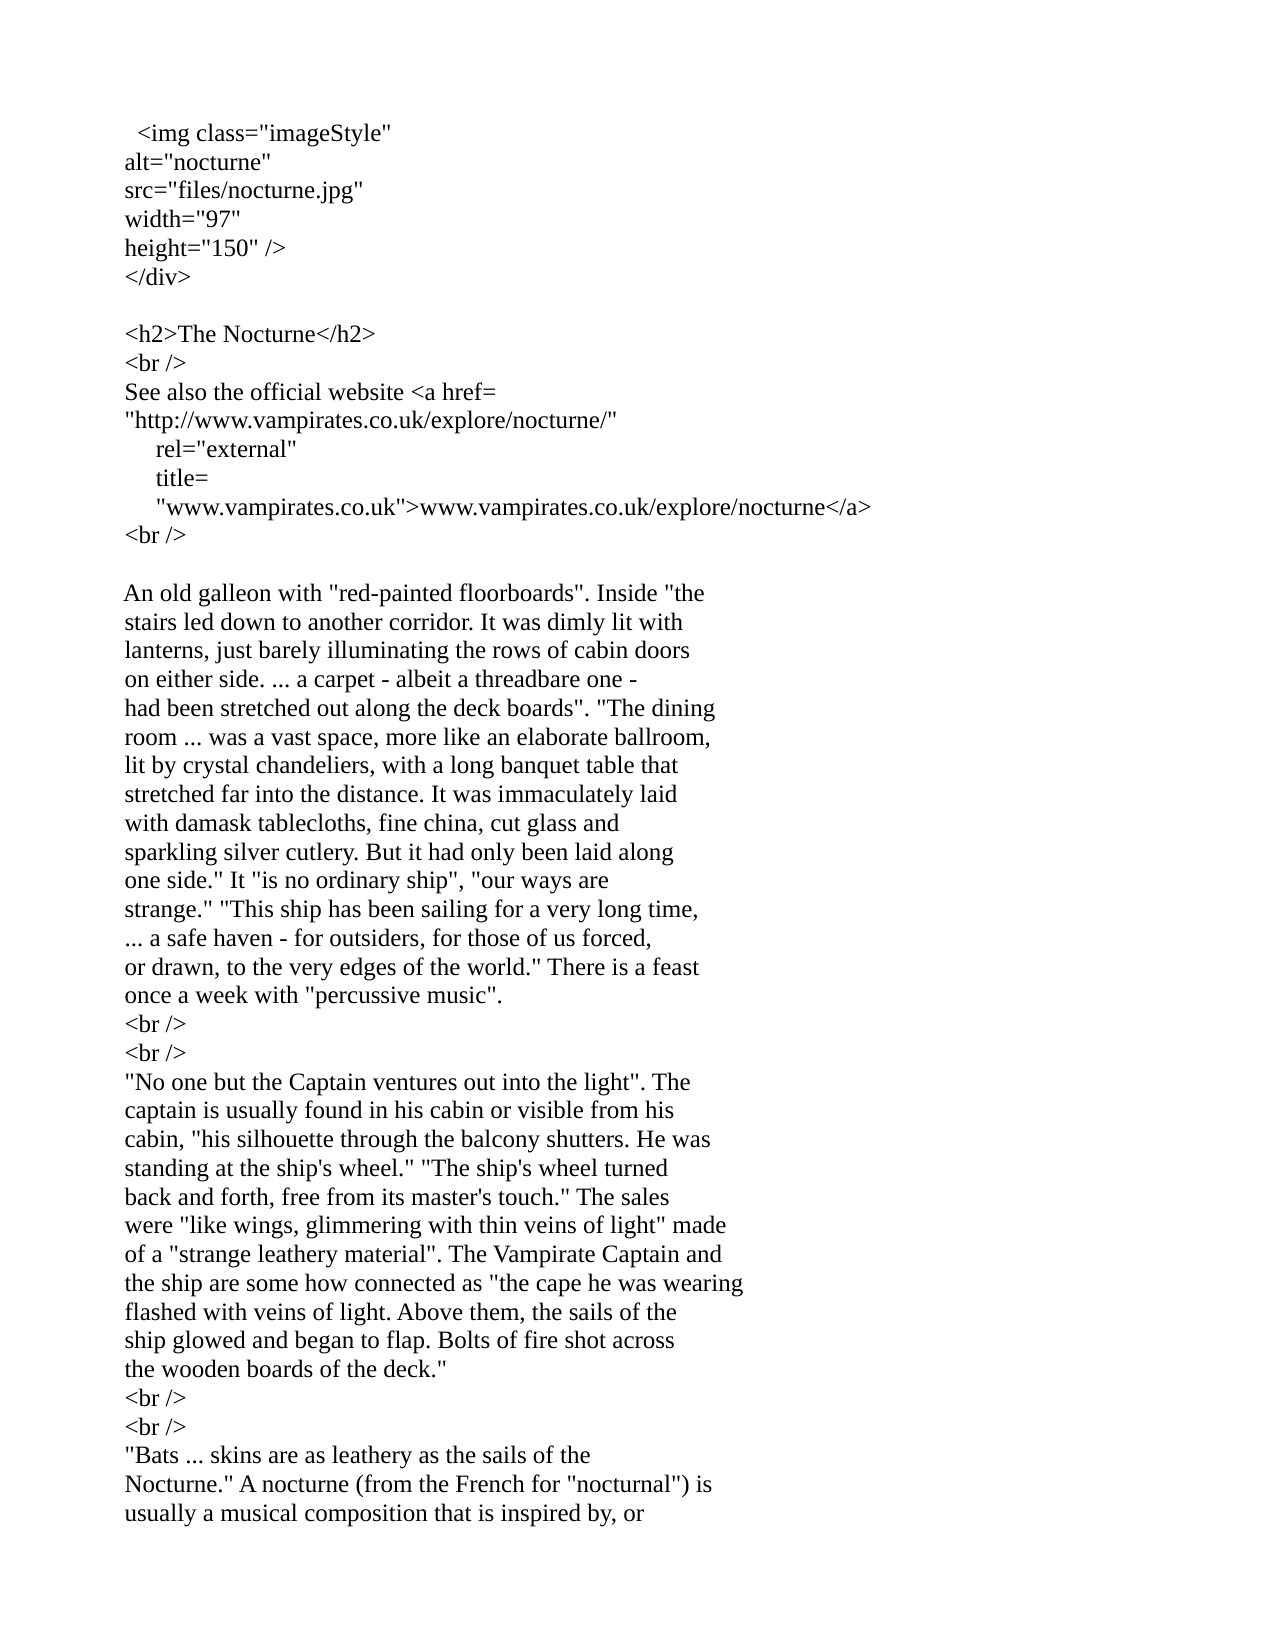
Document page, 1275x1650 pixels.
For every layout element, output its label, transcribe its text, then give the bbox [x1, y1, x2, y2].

text of a "strange leathery material". The Vampirate Captain and [118, 1239, 1157, 1268]
text the wooden boards of the deck." [118, 1354, 1157, 1383]
text <h2>The Nocturne</h2> [118, 319, 1157, 348]
text strange." "This ship has been sailing for a very long time, [118, 894, 1157, 923]
text "Bats ... skins are as leathery as the sails of the [118, 1441, 1157, 1469]
text <img class="imageStyle" [118, 118, 1157, 147]
text <br /> [118, 348, 1157, 377]
text <br /> [118, 1009, 1157, 1038]
text captain is usually found in his cabin or visible from his [118, 1096, 1157, 1124]
text See also the official website <a href= [118, 377, 1157, 406]
text with damask tablecloths, fine china, cut glass and [118, 808, 1157, 837]
text alt="nocturne" [118, 147, 1157, 176]
text lanterns, just barely illuminating the rows of cabin doors [118, 636, 1157, 664]
text rel="external" [118, 434, 1157, 463]
text <br /> [118, 1383, 1157, 1412]
text or drawn, to the very edges of the world." There is a feast [118, 952, 1157, 981]
text the ship are some how connected as "the cape he was wearing [118, 1268, 1157, 1297]
text height="150" /> [118, 233, 1157, 262]
text back and forth, free from its master's touch." The sales [118, 1182, 1157, 1211]
text <br /> [118, 521, 1157, 549]
text sparkling silver cutlery. But it had only been laid along [118, 837, 1157, 866]
text one side." It "is no ordinary ship", "our ways are [118, 866, 1157, 894]
text </div> [118, 262, 1157, 291]
text were "like wings, glimmering with thin veins of light" made [118, 1211, 1157, 1239]
text "www.vampirates.co.uk">www.vampirates.co.uk/explore/nocturne</a> [118, 492, 1157, 521]
text on either side. ... a carpet - albeit a threadbare one - [118, 664, 1157, 693]
text stairs led down to another corridor. It was dimly lit with [118, 607, 1157, 636]
text standing at the ship's wheel." "The ship's wheel turned [118, 1153, 1157, 1182]
text usually a musical composition that is inspired by, or [118, 1498, 1157, 1527]
text "http://www.vampirates.co.uk/explore/nocturne/" [118, 406, 1157, 434]
text src="files/nocturne.jpg" [118, 176, 1157, 204]
text cabin, "his silhouette through the balcony shutters. He was [118, 1124, 1157, 1153]
text <br /> [118, 1412, 1157, 1441]
text <br /> [118, 1038, 1157, 1067]
text once a week with "percussive music". [118, 981, 1157, 1009]
text had been stretched out along the deck boards". "The dining [118, 693, 1157, 722]
text stretched far into the distance. It was immaculately laid [118, 779, 1157, 808]
text ship glowed and began to flap. Bolts of fire shot across [118, 1326, 1157, 1354]
text Nocturne." A nocturne (from the French for "nocturnal") is [118, 1469, 1157, 1498]
text "No one but the Captain ventures out into the light". The [118, 1067, 1157, 1096]
text room ... was a vast space, more like an elaborate ballroom, [118, 722, 1157, 751]
text width="97" [118, 204, 1157, 233]
text An old galleon with "red-painted floorboards". Inside "the [118, 578, 1157, 607]
text title= [118, 463, 1157, 492]
text flashed with veins of light. Above them, the sails of the [118, 1297, 1157, 1326]
text ... a safe haven - for outsiders, for those of us forced, [118, 923, 1157, 952]
text lit by crystal chandeliers, with a long banquet table that [118, 751, 1157, 779]
